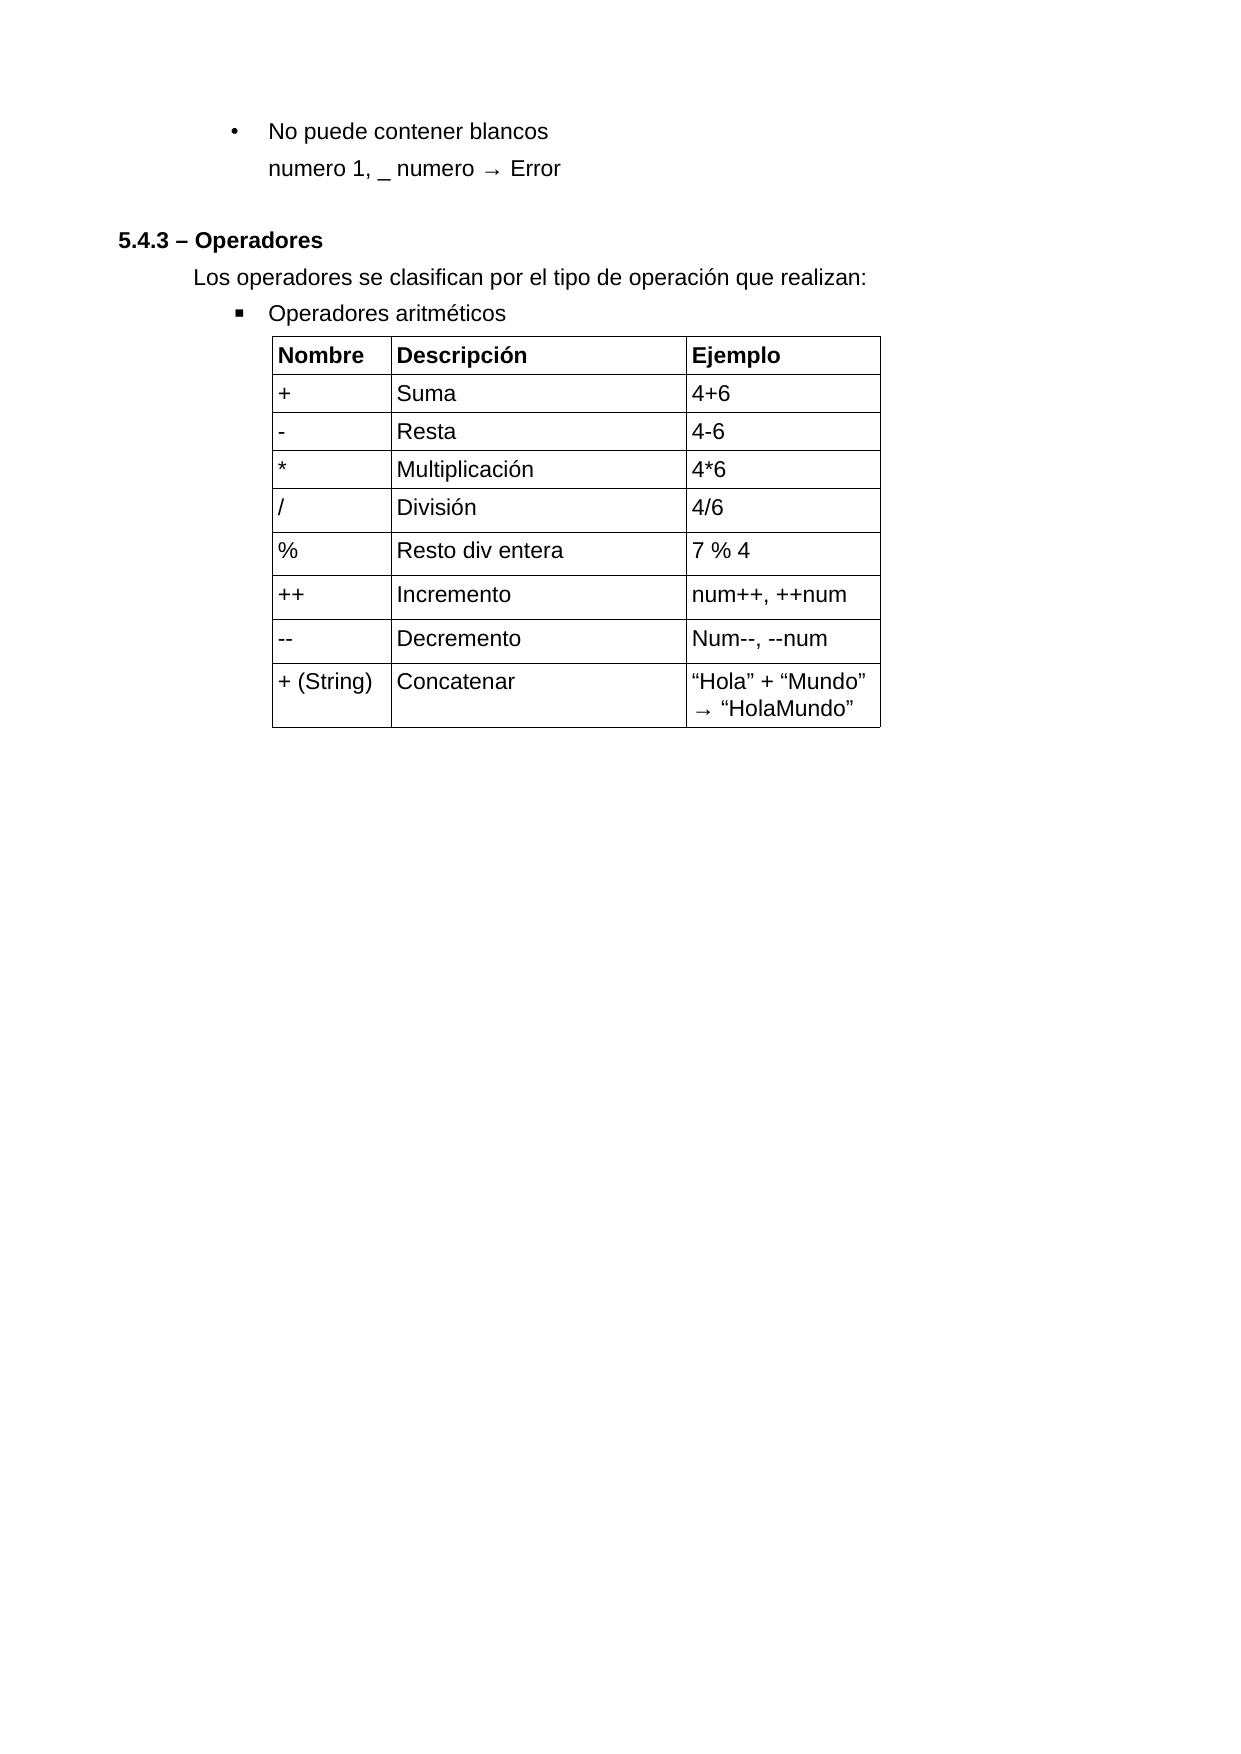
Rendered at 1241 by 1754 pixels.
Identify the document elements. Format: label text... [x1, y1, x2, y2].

table_cell + [273, 375, 391, 412]
text 5.4.3 – Operadores [118, 227, 1122, 253]
table_cell Incremento [392, 576, 686, 619]
table_cell 4/6 [687, 489, 880, 532]
table_header Ejemplo [687, 337, 880, 374]
list Operadores aritméticos [231, 300, 1122, 326]
table_cell Num--, --num [687, 620, 880, 662]
table_header Nombre [273, 337, 391, 374]
table_cell Resta [392, 413, 686, 450]
table_header Descripción [392, 337, 686, 374]
table_cell % [273, 533, 391, 575]
list No puede contener blancos [231, 118, 1122, 144]
table_cell * [273, 451, 391, 488]
table_cell 7 % 4 [687, 533, 880, 575]
table_cell Suma [392, 375, 686, 412]
table_cell “Hola” + “Mundo” → “HolaMundo” [687, 664, 880, 727]
table_cell 4-6 [687, 413, 880, 450]
list numero 1, _ numero → Error [231, 154, 1122, 181]
list Los operadores se clasifican por el tipo de operación que realizan: [156, 263, 1122, 290]
table_cell num++, ++num [687, 576, 880, 619]
table_cell - [273, 413, 391, 450]
table_cell ++ [273, 576, 391, 619]
table_cell + (String) [273, 664, 391, 727]
table_cell 4*6 [687, 451, 880, 488]
table_cell / [273, 489, 391, 532]
table_cell Multiplicación [392, 451, 686, 488]
table_cell -- [273, 620, 391, 662]
table_cell División [392, 489, 686, 532]
table_cell Decremento [392, 620, 686, 662]
table_cell Resto div entera [392, 533, 686, 575]
table_cell Concatenar [392, 664, 686, 727]
table_cell 4+6 [687, 375, 880, 412]
